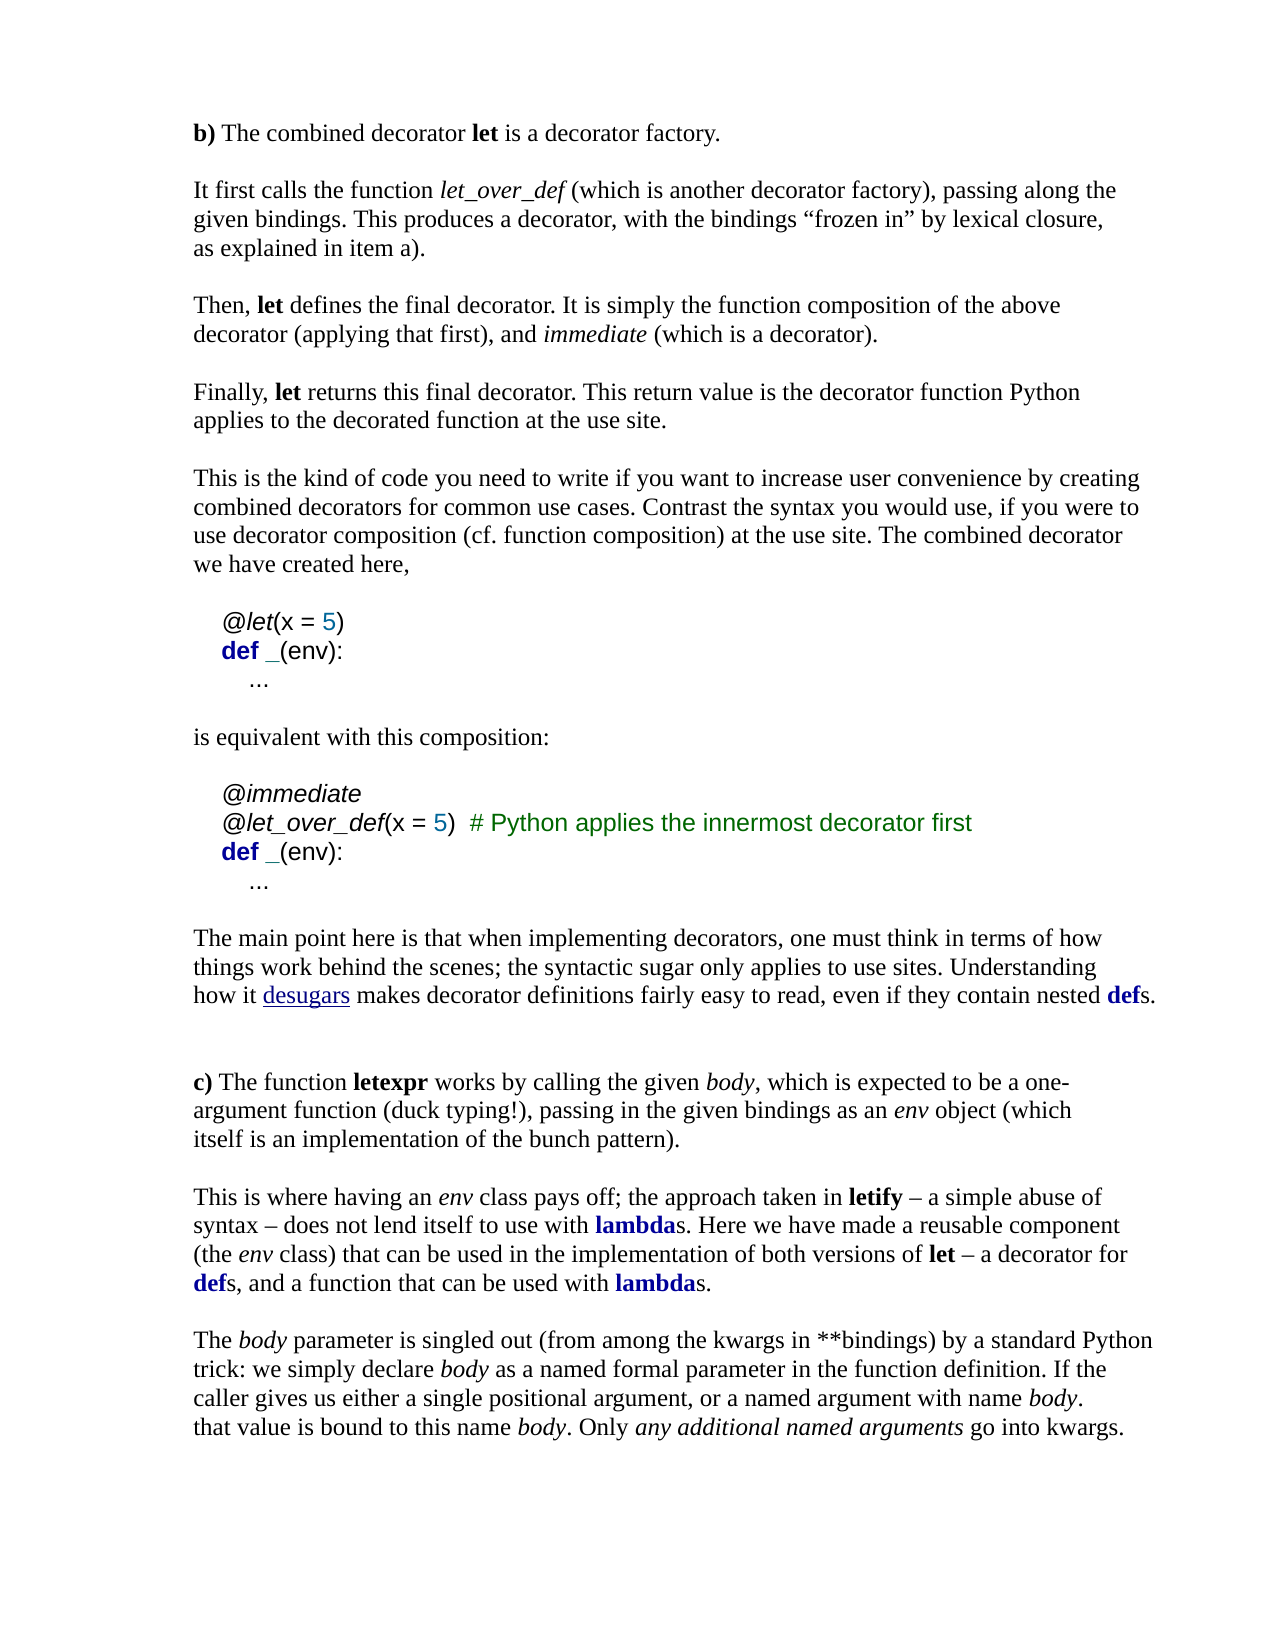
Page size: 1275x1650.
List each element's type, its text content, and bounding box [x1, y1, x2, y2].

list @let_over_def(x = 5) # Python applies the innermost decorator first [156, 808, 1157, 837]
list b) The combined decorator let is a decorator factory. It first calls the function let_over_def (which is another decorator factory), passing along the given bindings. This produces a decorator, with the bindings “frozen in” by lexical closure, as explained in item a). Then, let defines the final decorator. It is simply the function composition of the above decorator (applying that first), and immediate (which is a decorator). Finally, let returns this final decorator. This return value is the decorator function Python applies to the decorated function at the use site. This is the kind of code you need to write if you want to increase user convenience by creating combined decorators for common use cases. Contrast the syntax you would use, if you were to use decorator composition (cf. function composition) at the use site. The combined decorator we have created here, @let(x = 5) def _(env): ... is equivalent with this composition: @immediate [156, 118, 1157, 808]
list def _(env): ... The main point here is that when implementing decorators, one must think in terms of how things work behind the scenes; the syntactic sugar only applies to use sites. Understanding how it desugars makes decorator definitions fairly easy to read, even if they contain nested defs. c) The function letexpr works by calling the given body, which is expected to be a one-argument function (duck typing!), passing in the given bindings as an env object (which itself is an implementation of the bunch pattern). This is where having an env class pays off; the approach taken in letify – a simple abuse of syntax – does not lend itself to use with lambdas. Here we have made a reusable component (the env class) that can be used in the implementation of both versions of let – a decorator for defs, and a function that can be used with lambdas. The body parameter is singled out (from among the kwargs in **bindings) by a standard Python trick: we simply declare body as a named formal parameter in the function definition. If the caller gives us either a single positional argument, or a named argument with name body. that value is bound to this name body. Only any additional named arguments go into kwargs. [156, 837, 1157, 1527]
